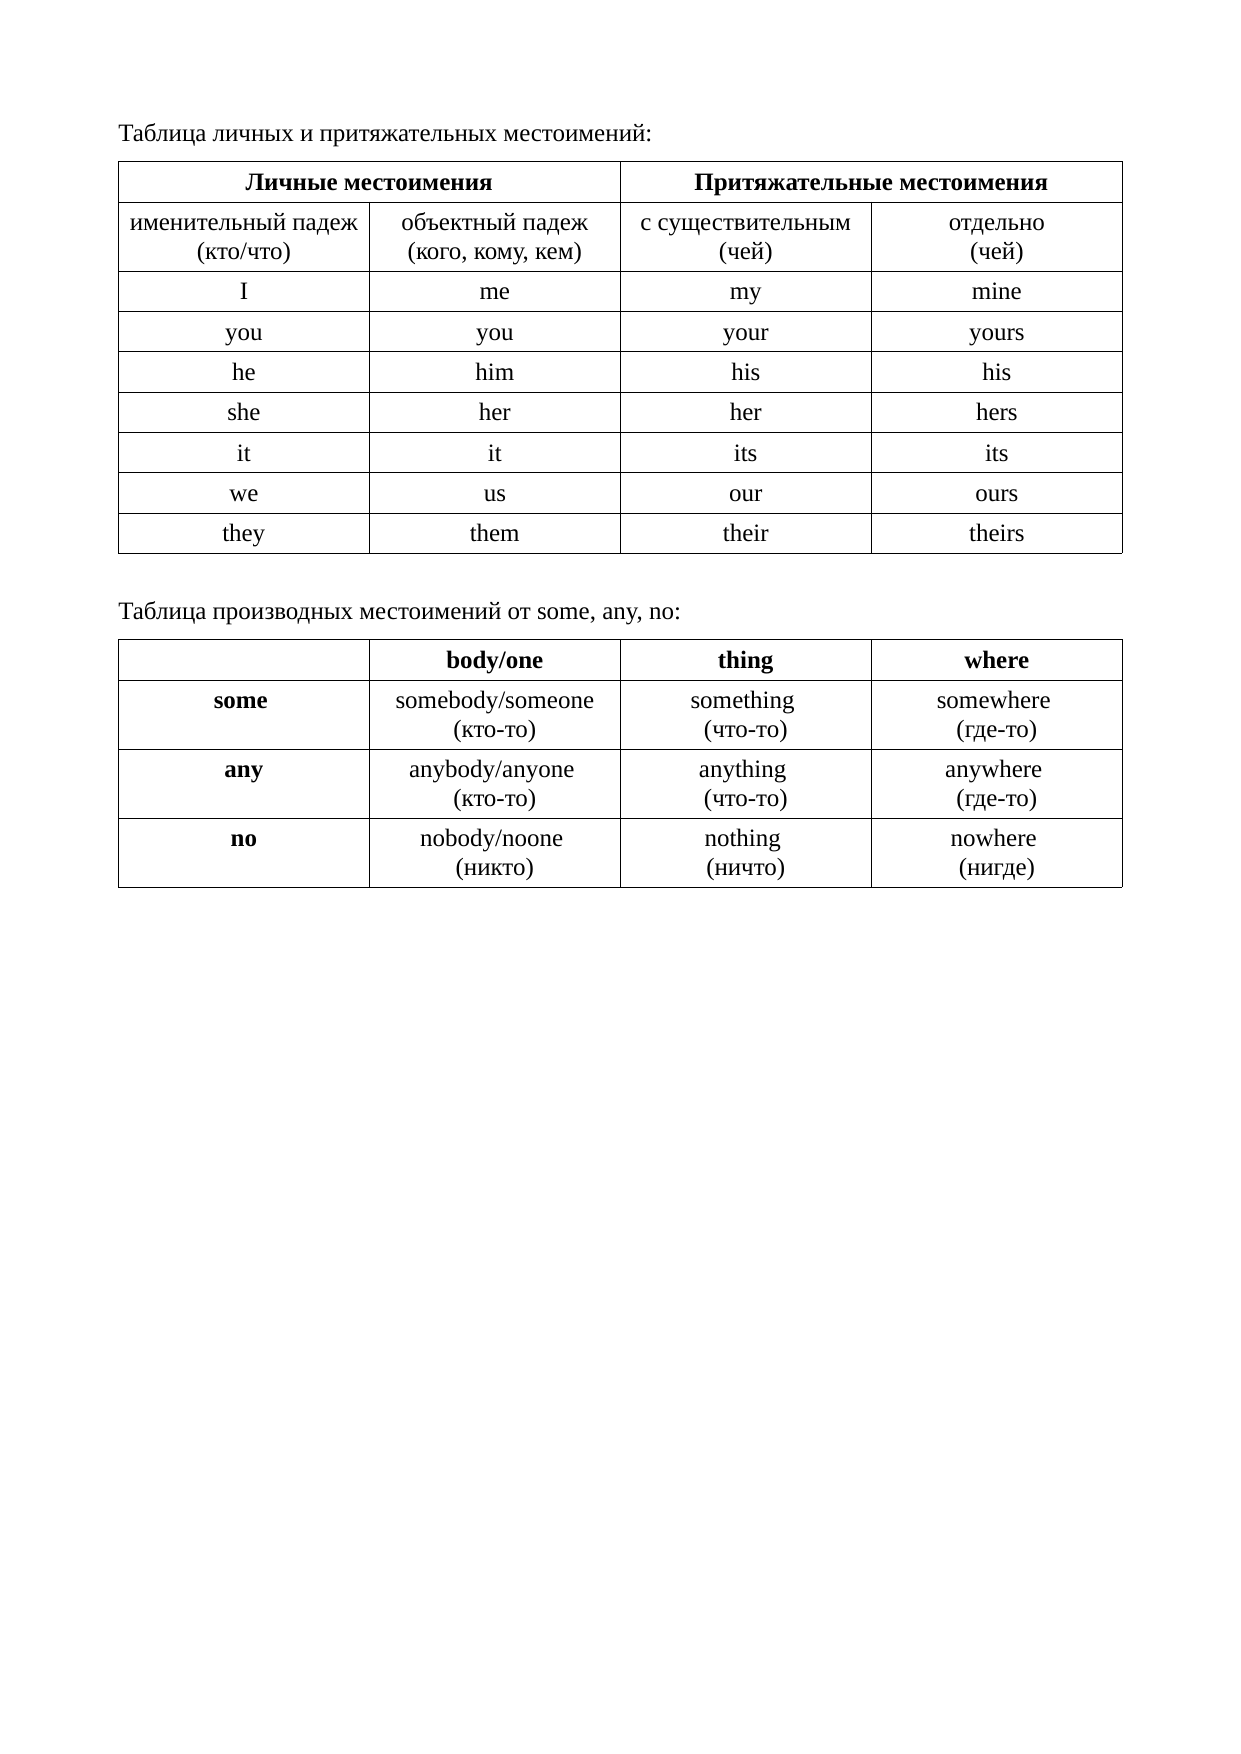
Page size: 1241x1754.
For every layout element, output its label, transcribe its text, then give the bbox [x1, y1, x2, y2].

table_cell her [370, 393, 620, 432]
text Таблица производных местоимений от some, any, no: [118, 596, 1122, 625]
table_cell you [119, 312, 369, 351]
table_cell anybody/anyone (кто-то) [370, 750, 620, 818]
table_header thing [621, 640, 871, 679]
table_cell his [621, 352, 871, 392]
table_cell yours [872, 312, 1122, 351]
table_cell his [872, 352, 1122, 392]
table_cell your [621, 312, 871, 351]
table_cell anywhere (где-то) [872, 750, 1122, 818]
table_cell объектный падеж (кого, кому, кем) [370, 203, 620, 271]
table_header body/one [370, 640, 620, 679]
table_cell nobody/noone (никто) [370, 819, 620, 887]
table_cell отдельно (чей) [872, 203, 1122, 271]
table_cell hers [872, 393, 1122, 432]
table_cell our [621, 473, 871, 512]
table_cell we [119, 473, 369, 512]
table_cell you [370, 312, 620, 351]
table_cell its [872, 433, 1122, 472]
table_cell he [119, 352, 369, 392]
table_cell nowhere (нигде) [872, 819, 1122, 887]
table_cell nothing (ничто) [621, 819, 871, 887]
table_header where [872, 640, 1122, 679]
table_cell somebody/someone (кто-то) [370, 681, 620, 748]
table_cell somewhere (где-то) [872, 681, 1122, 748]
table_cell them [370, 514, 620, 553]
table_cell us [370, 473, 620, 512]
table_cell she [119, 393, 369, 432]
table_cell именительный падеж (кто/что) [119, 203, 369, 271]
table_cell no [119, 819, 369, 887]
table_header [119, 640, 369, 679]
table_cell it [370, 433, 620, 472]
table_cell mine [872, 272, 1122, 311]
table_cell my [621, 272, 871, 311]
table_cell it [119, 433, 369, 472]
table_cell me [370, 272, 620, 311]
table_cell their [621, 514, 871, 553]
table_cell her [621, 393, 871, 432]
table_header Притяжательные местоимения [621, 162, 1122, 202]
table_cell him [370, 352, 620, 392]
table_header Личные местоимения [119, 162, 620, 202]
text Таблица личных и притяжательных местоимений: [118, 118, 1122, 147]
table_cell I [119, 272, 369, 311]
table_cell its [621, 433, 871, 472]
table_cell some [119, 681, 369, 748]
table_cell theirs [872, 514, 1122, 553]
table_cell any [119, 750, 369, 818]
table_cell anything (что-то) [621, 750, 871, 818]
table_cell с существительным (чей) [621, 203, 871, 271]
table_cell something (что-то) [621, 681, 871, 748]
table_cell they [119, 514, 369, 553]
table_cell ours [872, 473, 1122, 512]
